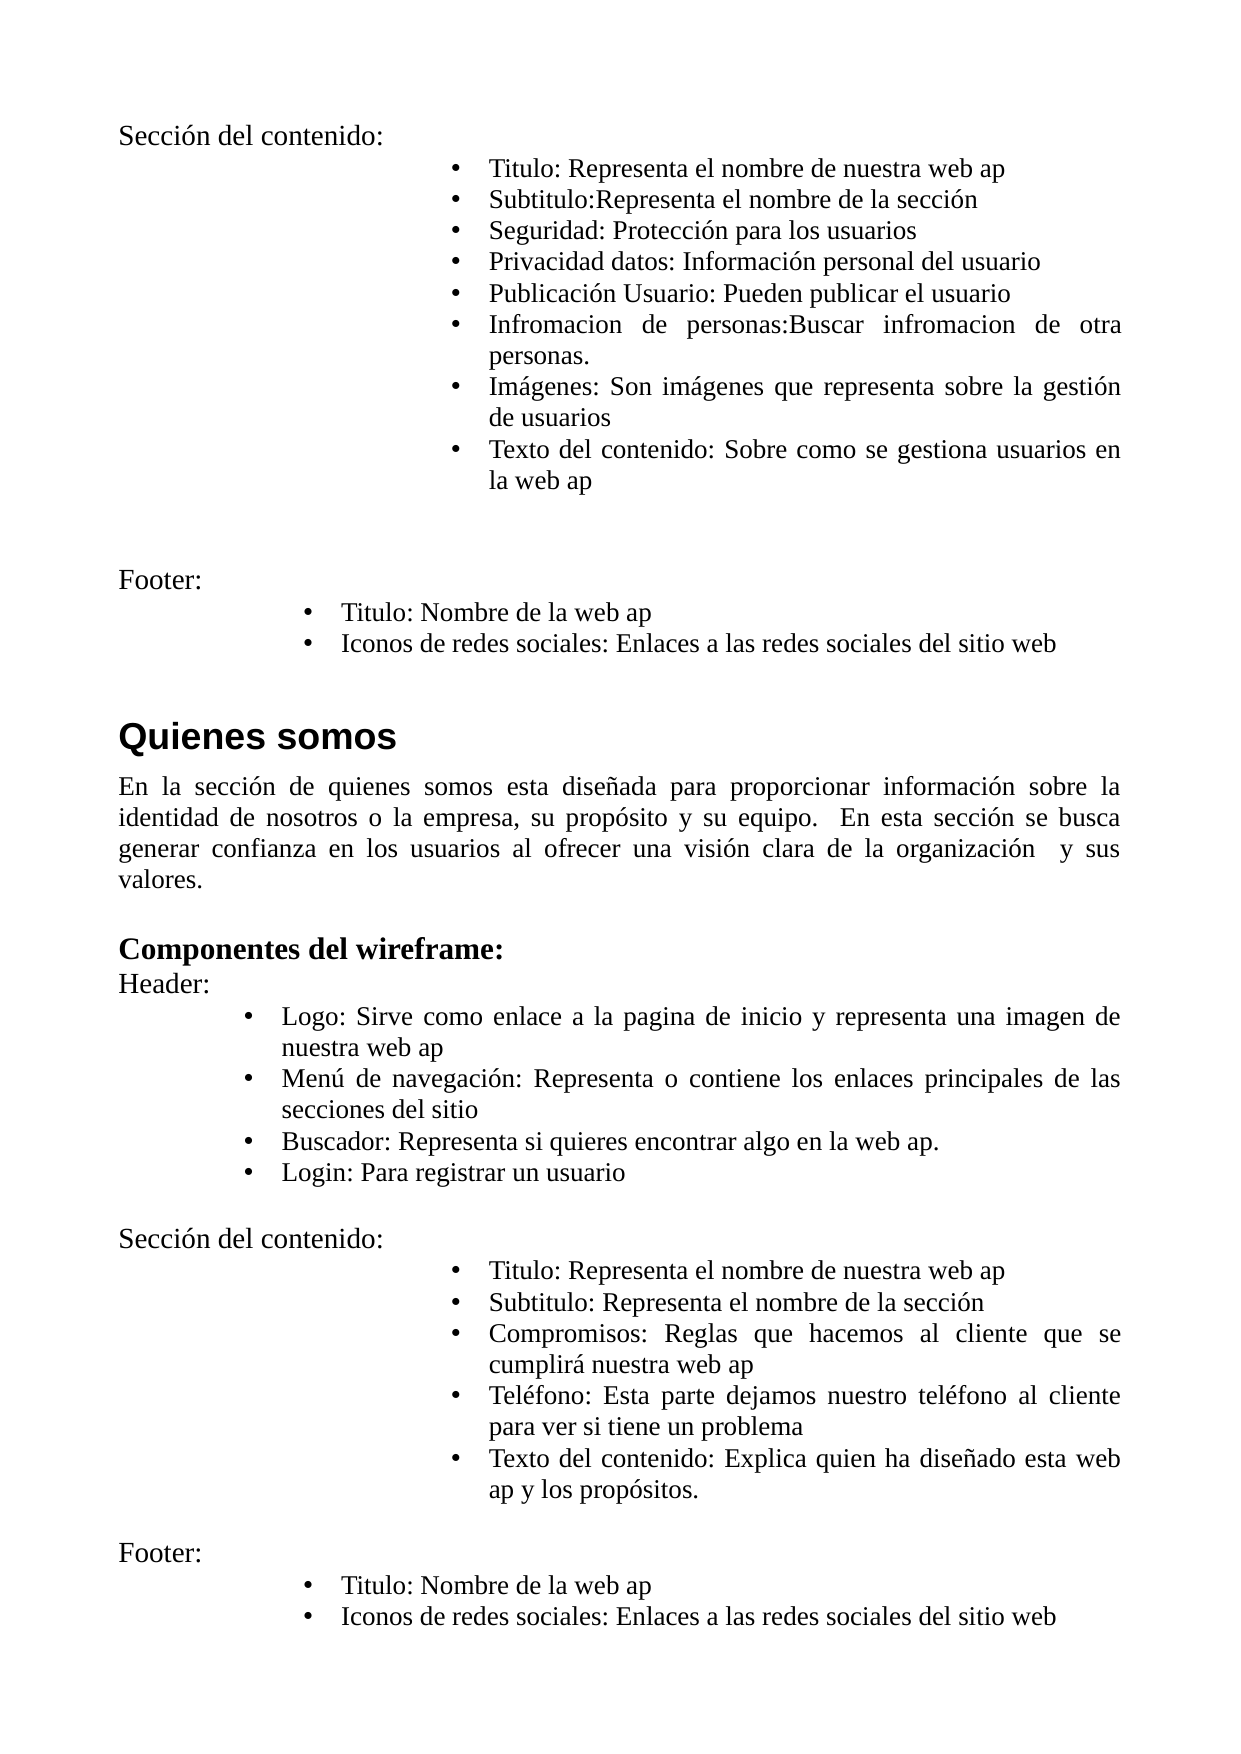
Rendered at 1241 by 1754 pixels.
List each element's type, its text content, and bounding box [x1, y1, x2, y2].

subtitle Quienes somos [118, 714, 1122, 757]
text Header: [118, 966, 1122, 1000]
list Iconos de redes sociales: Enlaces a las redes sociales del sitio web [303, 1600, 1122, 1631]
list Titulo: Representa el nombre de nuestra web ap [451, 1254, 1122, 1286]
list Buscador: Representa si quieres encontrar algo en la web ap. [244, 1125, 1122, 1156]
text Sección del contenido: [118, 118, 1122, 152]
list Logo: Sirve como enlace a la pagina de inicio y representa una imagen de nuestra web ap [244, 1000, 1122, 1062]
list Menú de navegación: Representa o contiene los enlaces principales de las secciones del sitio [244, 1062, 1122, 1125]
list Imágenes: Son imágenes que representa sobre la gestión de usuarios [451, 370, 1122, 433]
list Publicación Usuario: Pueden publicar el usuario [451, 277, 1122, 308]
list Subtitulo:Representa el nombre de la sección [451, 183, 1122, 214]
text En la sección de quienes somos esta diseñada para proporcionar información sobre la identidad de nosotros o la empresa, su propósito y su equipo. En esta sección se busca generar confianza en los usuarios al ofrecer una visión clara de la organización y sus valores. [118, 770, 1122, 894]
list Subtitulo: Representa el nombre de la sección [451, 1286, 1122, 1317]
list Texto del contenido: Sobre como se gestiona usuarios en la web ap [451, 433, 1122, 495]
list Titulo: Nombre de la web ap [303, 1569, 1122, 1600]
list Login: Para registrar un usuario [244, 1156, 1122, 1187]
list Infromacion de personas:Buscar infromacion de otra personas. [451, 308, 1122, 370]
list Compromisos: Reglas que hacemos al cliente que se cumplirá nuestra web ap [451, 1317, 1122, 1379]
list Titulo: Representa el nombre de nuestra web ap [451, 152, 1122, 183]
list Seguridad: Protección para los usuarios [451, 214, 1122, 245]
text Footer: [118, 1535, 1122, 1569]
list Teléfono: Esta parte dejamos nuestro teléfono al cliente para ver si tiene un problema [451, 1379, 1122, 1442]
list Privacidad datos: Información personal del usuario [451, 245, 1122, 277]
list Texto del contenido: Explica quien ha diseñado esta web ap y los propósitos. [451, 1442, 1122, 1504]
list Iconos de redes sociales: Enlaces a las redes sociales del sitio web [303, 627, 1122, 658]
text Sección del contenido: [118, 1221, 1122, 1254]
list Titulo: Nombre de la web ap [303, 596, 1122, 627]
text Componentes del wireframe: [118, 931, 1122, 966]
text Footer: [118, 562, 1122, 596]
